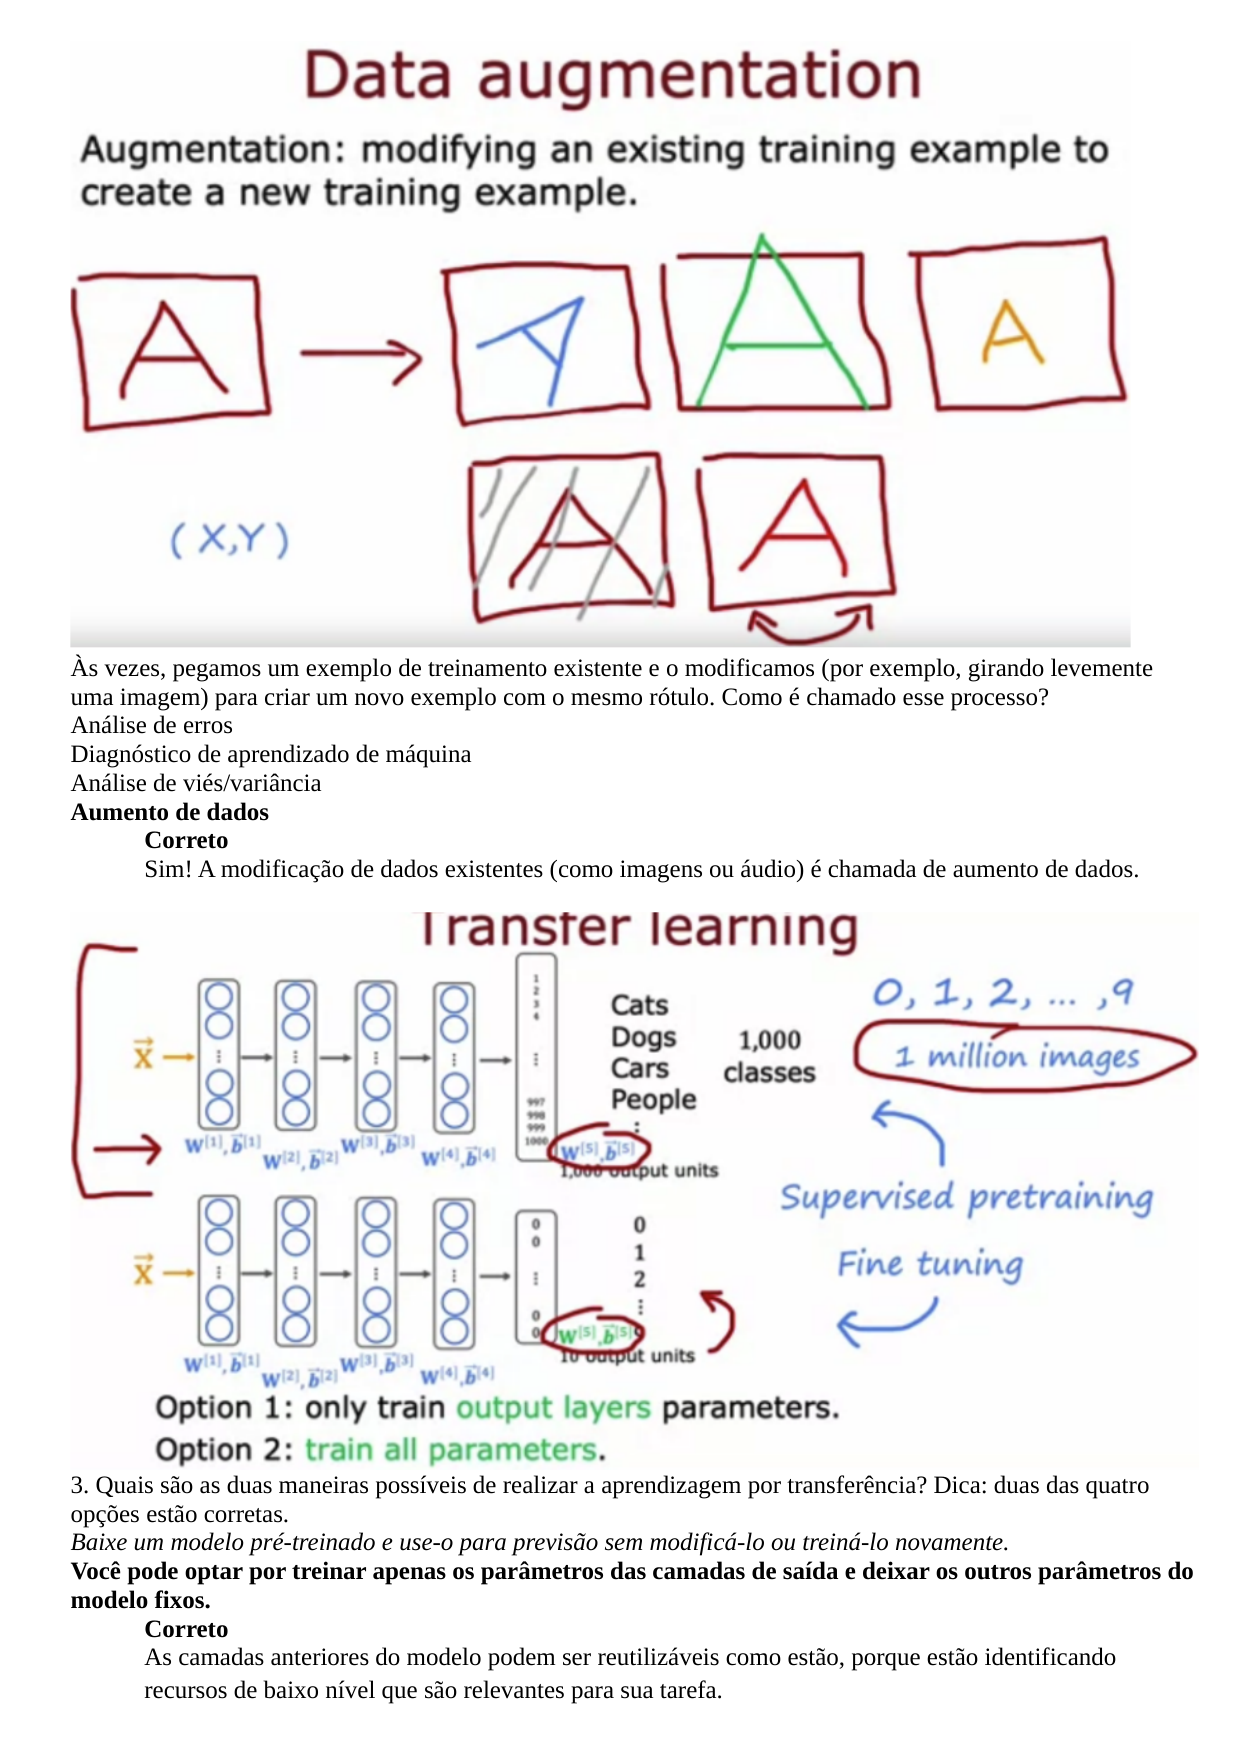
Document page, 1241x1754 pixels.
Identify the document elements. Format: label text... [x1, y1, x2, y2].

text Às vezes, pegamos um exemplo de treinamento existente e o modificamos (por exemplo, girando levemente uma imagem) para criar um novo exemplo com o mesmo rótulo. Como é chamado esse processo? [70, 653, 1199, 710]
text Análise de erros [70, 710, 1199, 739]
text Aumento de dados [70, 797, 1199, 825]
text Sim! A modificação de dados existentes (como imagens ou áudio) é chamada de aumento de dados. [70, 854, 1199, 883]
text As camadas anteriores do modelo podem ser reutilizáveis como estão, porque estão identificando recursos de baixo nível que são relevantes para sua tarefa. [70, 1642, 1199, 1704]
text Correto [70, 825, 1199, 854]
text 3. Quais são as duas maneiras possíveis de realizar a aprendizagem por transferência? Dica: duas das quatro opções estão corretas. [70, 1470, 1199, 1527]
text Correto [70, 1614, 1199, 1642]
text Você pode optar por treinar apenas os parâmetros das camadas de saída e deixar os outros parâmetros do modelo fixos. [70, 1556, 1199, 1614]
picture [70, 901, 1200, 1470]
picture [70, 41, 1131, 653]
text Diagnóstico de aprendizado de máquina [70, 739, 1199, 768]
text Baixe um modelo pré-treinado e use-o para previsão sem modificá-lo ou treiná-lo novamente. [70, 1527, 1199, 1556]
text Análise de viés/variância [70, 768, 1199, 797]
